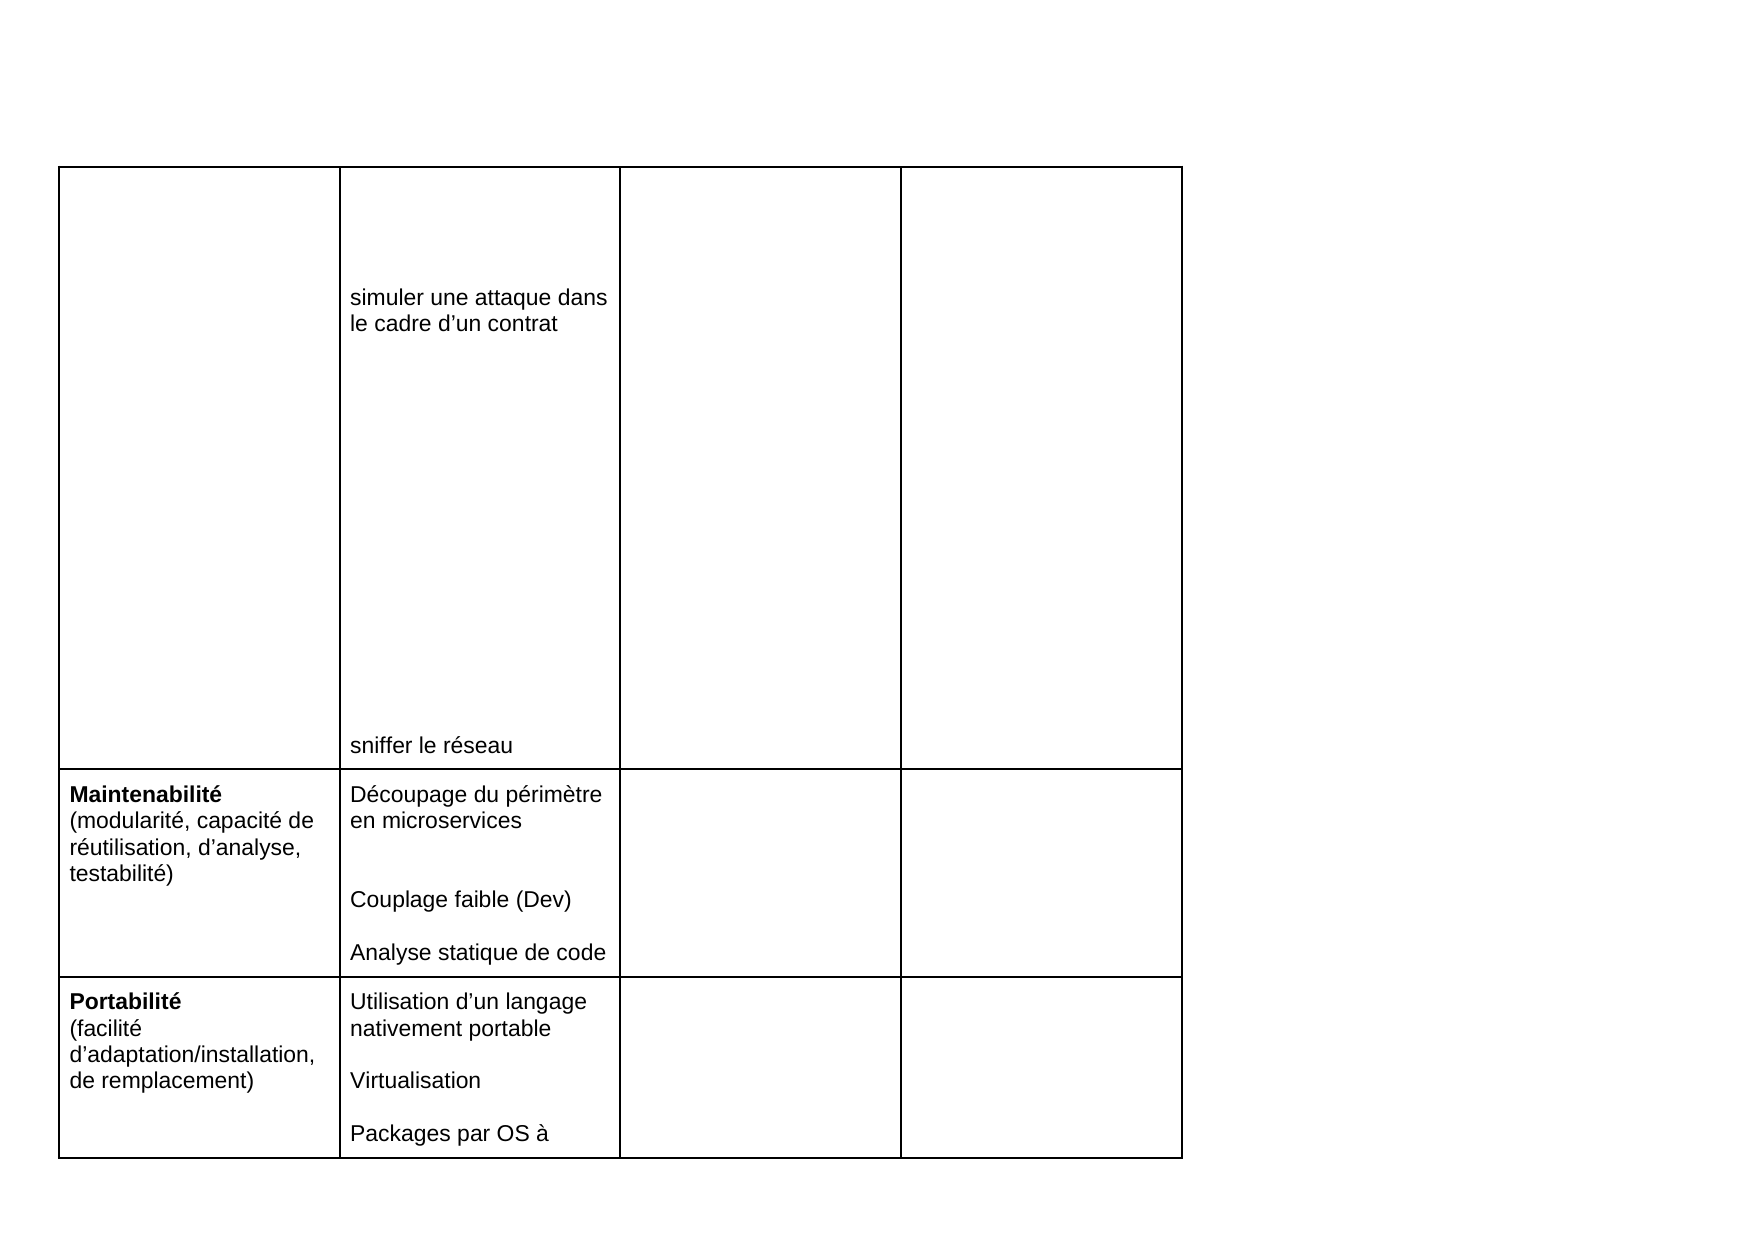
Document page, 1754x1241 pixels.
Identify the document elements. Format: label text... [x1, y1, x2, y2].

table_cell Maintenabilité (modularité, capacité de réutilisation, d’analyse, testabilité) [60, 770, 339, 976]
table_cell [60, 168, 339, 768]
table_cell [621, 168, 900, 768]
table_cell Découpage du périmètre en microservices Couplage faible (Dev) Analyse statique de code [341, 770, 619, 976]
table_cell simuler une attaque dans le cadre d’un contrat sniffer le réseau [341, 168, 619, 768]
table_cell [621, 770, 900, 976]
table_cell [902, 978, 1181, 1157]
table_cell Utilisation d’un langage nativement portable Virtualisation Packages par OS à [341, 978, 619, 1157]
table_cell Portabilité (facilité d’adaptation/installation, de remplacement) [60, 978, 339, 1157]
table_cell [902, 168, 1181, 768]
table_cell [621, 978, 900, 1157]
table_cell [902, 770, 1181, 976]
